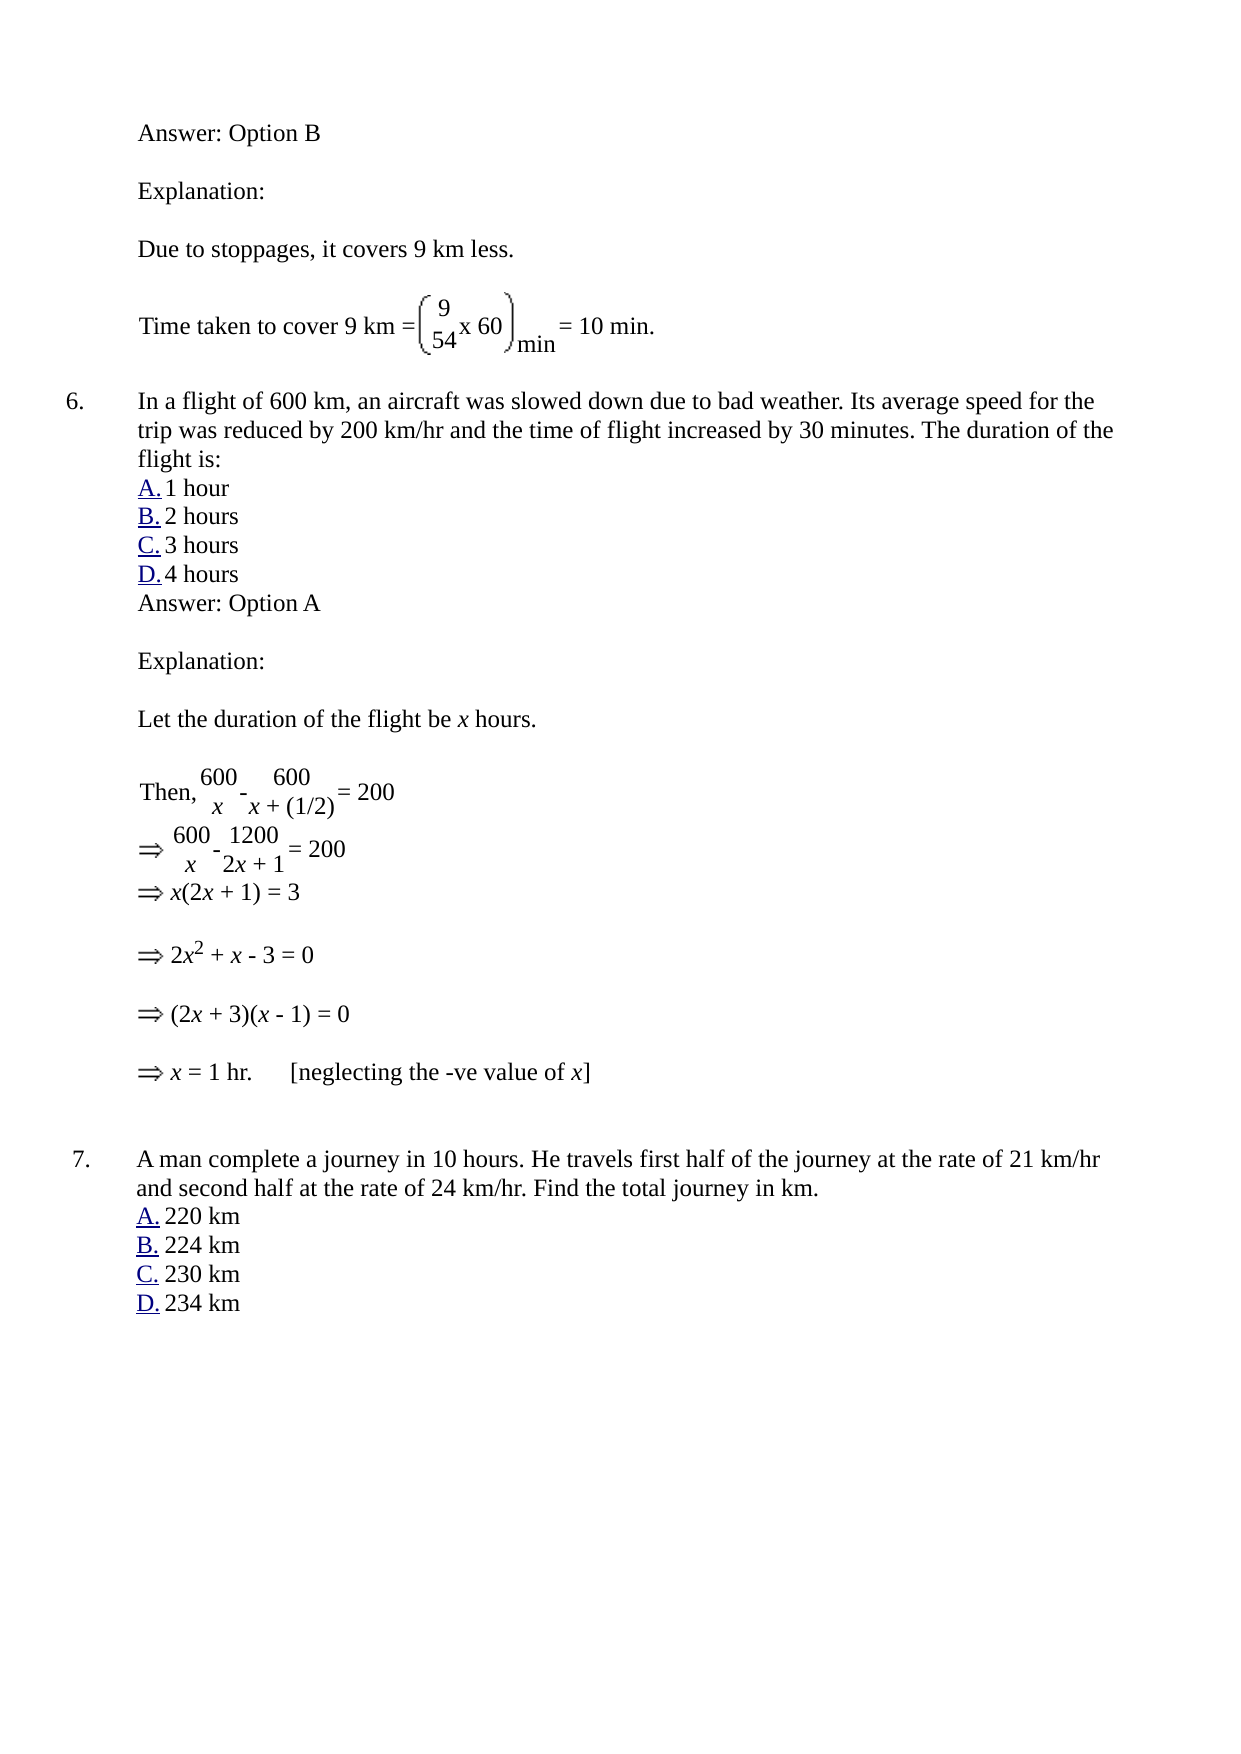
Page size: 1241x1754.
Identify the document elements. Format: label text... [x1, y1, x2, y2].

table_header Then, [138, 763, 199, 820]
table_header 6. [66, 386, 137, 1115]
table_cell B. [136, 1230, 164, 1259]
picture [137, 1007, 164, 1022]
picture [137, 949, 164, 964]
table_header 1200 [221, 820, 286, 849]
table_cell 234 km [164, 1288, 1123, 1316]
table_cell x + (1/2) [248, 791, 335, 820]
table_header A. [138, 473, 164, 501]
table_cell C. [138, 530, 164, 559]
table_header [64, 118, 137, 358]
table_cell Answer: Option A Explanation: Let the duration of the flight be x hours. x(2x + 1) = 3 2x2 + x - 3 = 0 (2x + 3)(x - 1) = 0 x = 1 hr. [neglecting the -ve value of x] [138, 588, 1123, 1115]
table_cell 224 km [164, 1230, 1123, 1259]
table_header min [504, 293, 557, 358]
table_header = 200 [335, 763, 396, 820]
table_cell x [172, 849, 211, 877]
table_header 600 [248, 763, 335, 791]
picture [416, 295, 431, 355]
table_header = 10 min. [557, 293, 657, 358]
table_cell 2 hours [164, 501, 1123, 530]
table_cell 3 hours [164, 530, 1123, 559]
table_cell B. [138, 501, 164, 530]
table_header 600 [172, 820, 211, 849]
table_header = 200 [286, 820, 347, 877]
table_header 600 [199, 763, 238, 791]
table_cell x [199, 791, 238, 820]
table_header 220 km [164, 1201, 1123, 1230]
table_cell Answer: Option B Explanation: Due to stoppages, it covers 9 km less. [138, 118, 1123, 358]
table_header In a flight of 600 km, an aircraft was slowed down due to bad weather. Its average speed for the trip was reduced by 200 km/hr and the time of flight increased by 30 minutes. The duration of the flight is: [138, 386, 1123, 473]
picture [137, 1066, 164, 1081]
picture [138, 843, 165, 858]
table_cell 230 km [164, 1259, 1123, 1288]
table_header x 60 [458, 293, 503, 358]
table_header 7. [72, 1144, 136, 1316]
picture [504, 292, 517, 353]
table_header A man complete a journey in 10 hours. He travels first half of the journey at the rate of 21 km/hr and second half at the rate of 24 km/hr. Find the total journey in km. [136, 1144, 1123, 1201]
table_header - [238, 763, 248, 820]
table_cell 2x + 1 [221, 849, 286, 877]
table_header 9 [431, 293, 458, 322]
table_cell D. [138, 559, 164, 588]
table_cell 54 [431, 322, 458, 358]
picture [137, 886, 164, 901]
table_header - [211, 820, 221, 877]
table_header Time taken to cover 9 km = [138, 293, 417, 358]
table_header A. [136, 1201, 164, 1230]
table_header 1 hour [164, 473, 1123, 501]
table_cell 4 hours [164, 559, 1123, 588]
table_header [138, 820, 172, 877]
table_cell D. [136, 1288, 164, 1316]
table_cell C. [136, 1259, 164, 1288]
